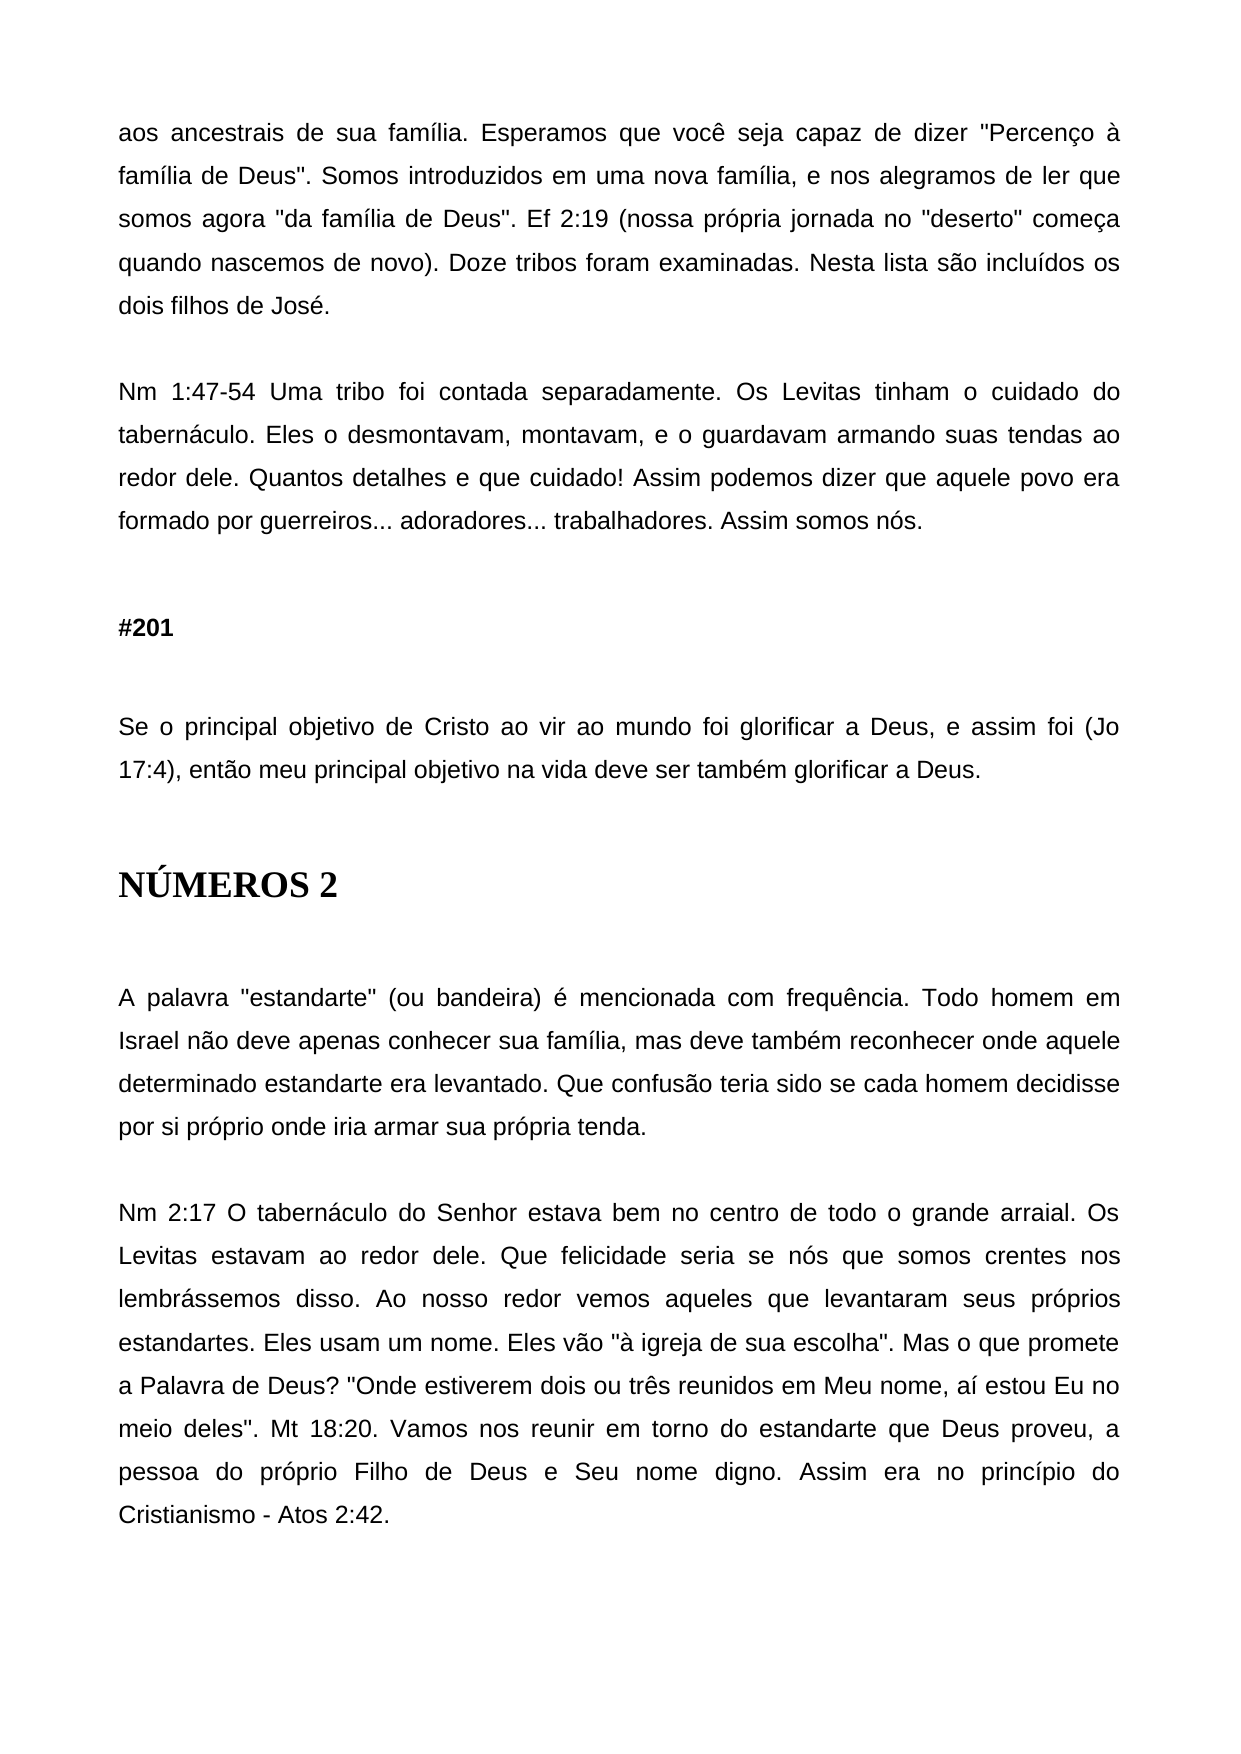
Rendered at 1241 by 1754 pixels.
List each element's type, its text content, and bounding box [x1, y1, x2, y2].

subtitle #201 [118, 613, 1122, 642]
subtitle NÚMEROS 2 [118, 862, 1122, 905]
text Se o principal objetivo de Cristo ao vir ao mundo foi glorificar a Deus, e assim foi (Jo 17:4), então meu principal objetivo na vida deve ser também glorificar a Deus. [118, 712, 1122, 784]
text Nm 1:47-54 Uma tribo foi contada separadamente. Os Levitas tinham o cuidado do tabernáculo. Eles o desmontavam, montavam, e o guardavam armando suas tendas ao redor dele. Quantos detalhes e que cuidado! Assim podemos dizer que aquele povo era formado por guerreiros... adoradores... trabalhadores. Assim somos nós. [118, 377, 1122, 535]
text A palavra "estandarte" (ou bandeira) é mencionada com frequência. Todo homem em Israel não deve apenas conhecer sua família, mas deve também reconhecer onde aquele determinado estandarte era levantado. Que confusão teria sido se cada homem decidisse por si próprio onde iria armar sua própria tenda. [118, 983, 1122, 1141]
text Nm 2:17 O tabernáculo do Senhor estava bem no centro de todo o grande arraial. Os Levitas estavam ao redor dele. Que felicidade seria se nós que somos crentes nos lembrássemos disso. Ao nosso redor vemos aqueles que levantaram seus próprios estandartes. Eles usam um nome. Eles vão "à igreja de sua escolha". Mas o que promete a Palavra de Deus? "Onde estiverem dois ou três reunidos em Meu nome, aí estou Eu no meio deles". Mt 18:20. Vamos nos reunir em torno do estandarte que Deus proveu, a pessoa do próprio Filho de Deus e Seu nome digno. Assim era no princípio do Cristianismo - Atos 2:42. [118, 1198, 1122, 1529]
text aos ancestrais de sua família. Esperamos que você seja capaz de dizer "Percenço à família de Deus". Somos introduzidos em uma nova família, e nos alegramos de ler que somos agora "da família de Deus". Ef 2:19 (nossa própria jornada no "deserto" começa quando nascemos de novo). Doze tribos foram examinadas. Nesta lista são incluídos os dois filhos de José. [118, 118, 1122, 319]
